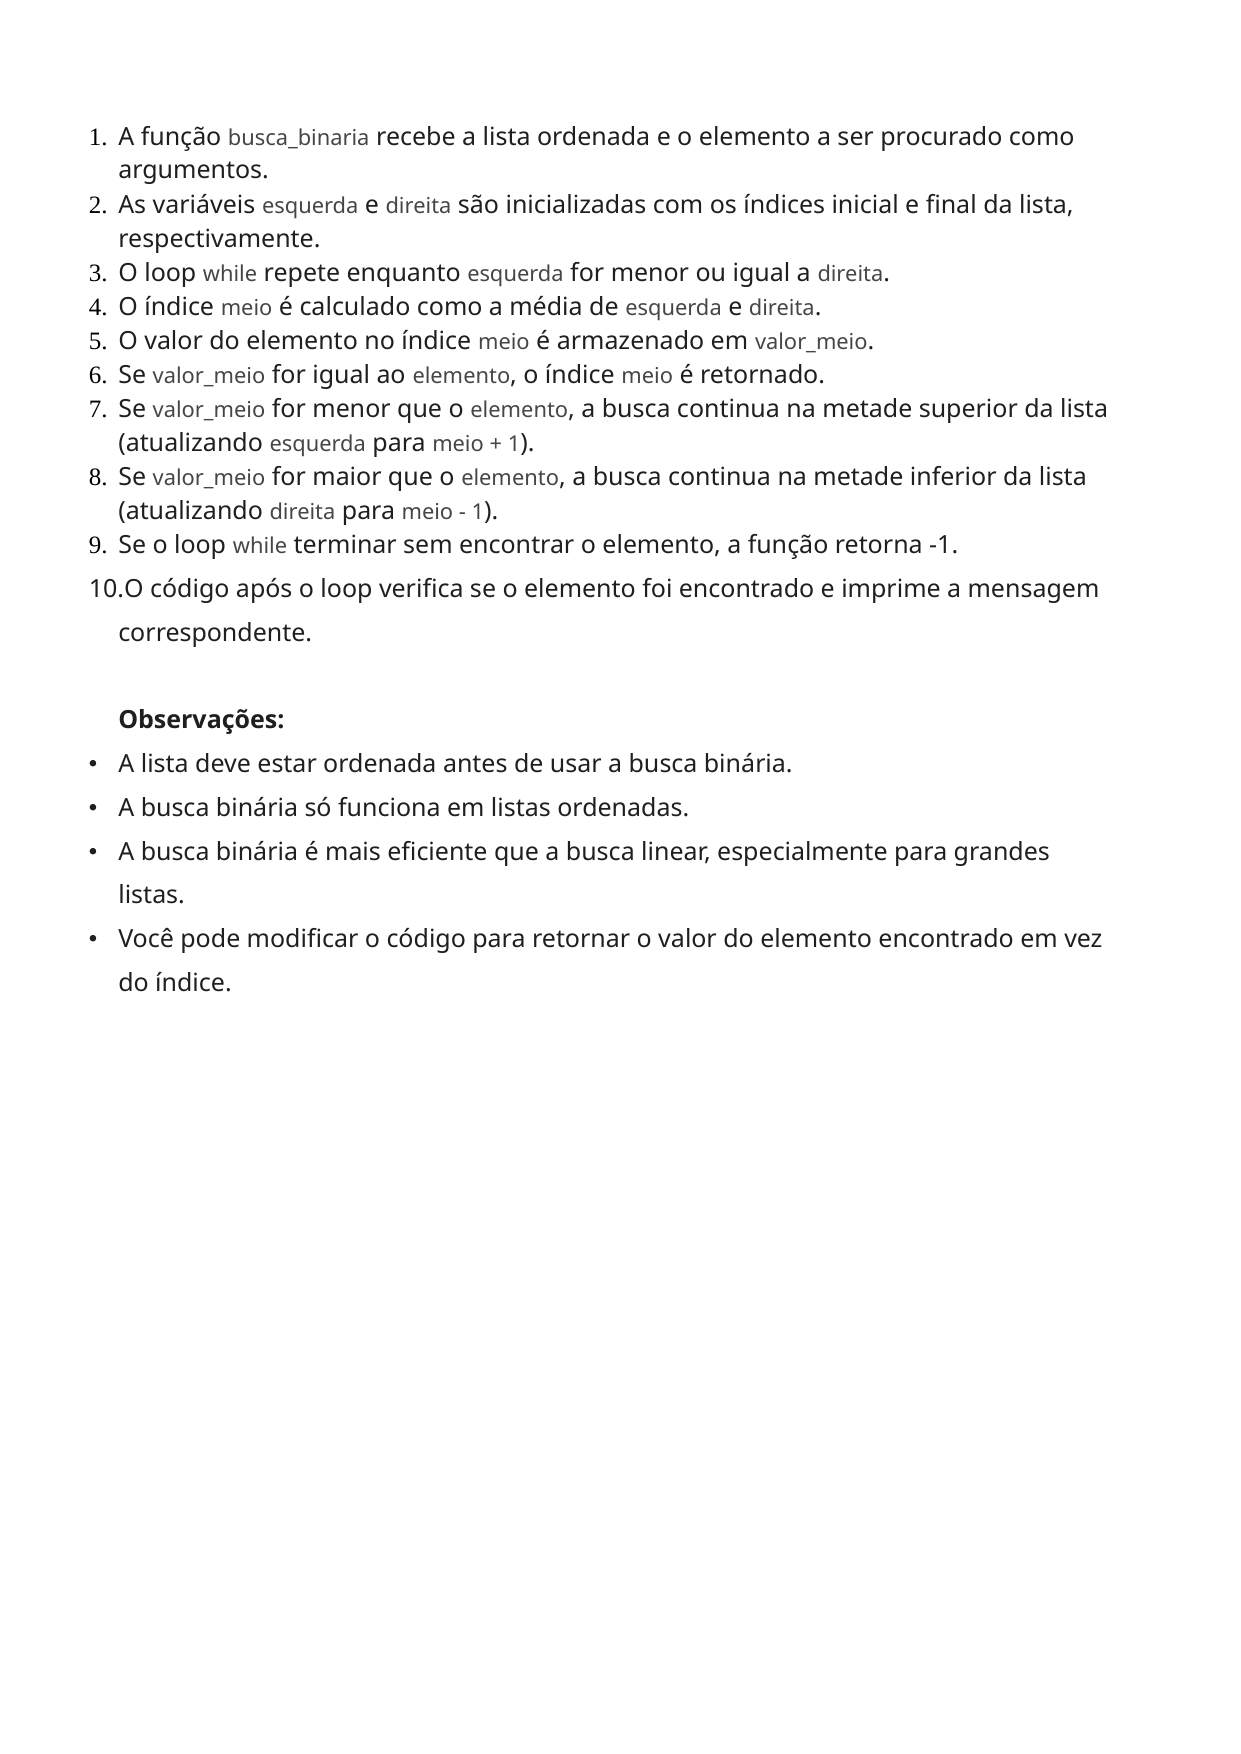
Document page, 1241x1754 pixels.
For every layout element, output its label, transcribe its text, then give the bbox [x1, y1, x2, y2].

list O código após o loop verifica se o elemento foi encontrado e imprime a mensagem correspondente. [118, 561, 1122, 648]
list Se valor_meio for menor que o elemento, a busca continua na metade superior da lista (atualizando esquerda para meio + 1). [118, 391, 1122, 459]
list A busca binária só funciona em listas ordenadas. [118, 780, 1122, 823]
list A função busca_binaria recebe a lista ordenada e o elemento a ser procurado como argumentos. [118, 118, 1122, 186]
list O índice meio é calculado como a média de esquerda e direita. [118, 288, 1122, 322]
list Se o loop while terminar sem encontrar o elemento, a função retorna -1. [118, 527, 1122, 561]
list Você pode modificar o código para retornar o valor do elemento encontrado em vez do índice. [118, 911, 1122, 998]
list Se valor_meio for igual ao elemento, o índice meio é retornado. [118, 357, 1122, 391]
list A busca binária é mais eficiente que a busca linear, especialmente para grandes listas. [118, 823, 1122, 911]
list O valor do elemento no índice meio é armazenado em valor_meio. [118, 322, 1122, 357]
list As variáveis esquerda e direita são inicializadas com os índices inicial e final da lista, respectivamente. [118, 186, 1122, 254]
list Se valor_meio for maior que o elemento, a busca continua na metade inferior da lista (atualizando direita para meio - 1). [118, 459, 1122, 527]
list A lista deve estar ordenada antes de usar a busca binária. [118, 736, 1122, 780]
text Observações: [118, 692, 1122, 736]
list O loop while repete enquanto esquerda for menor ou igual a direita. [118, 254, 1122, 288]
